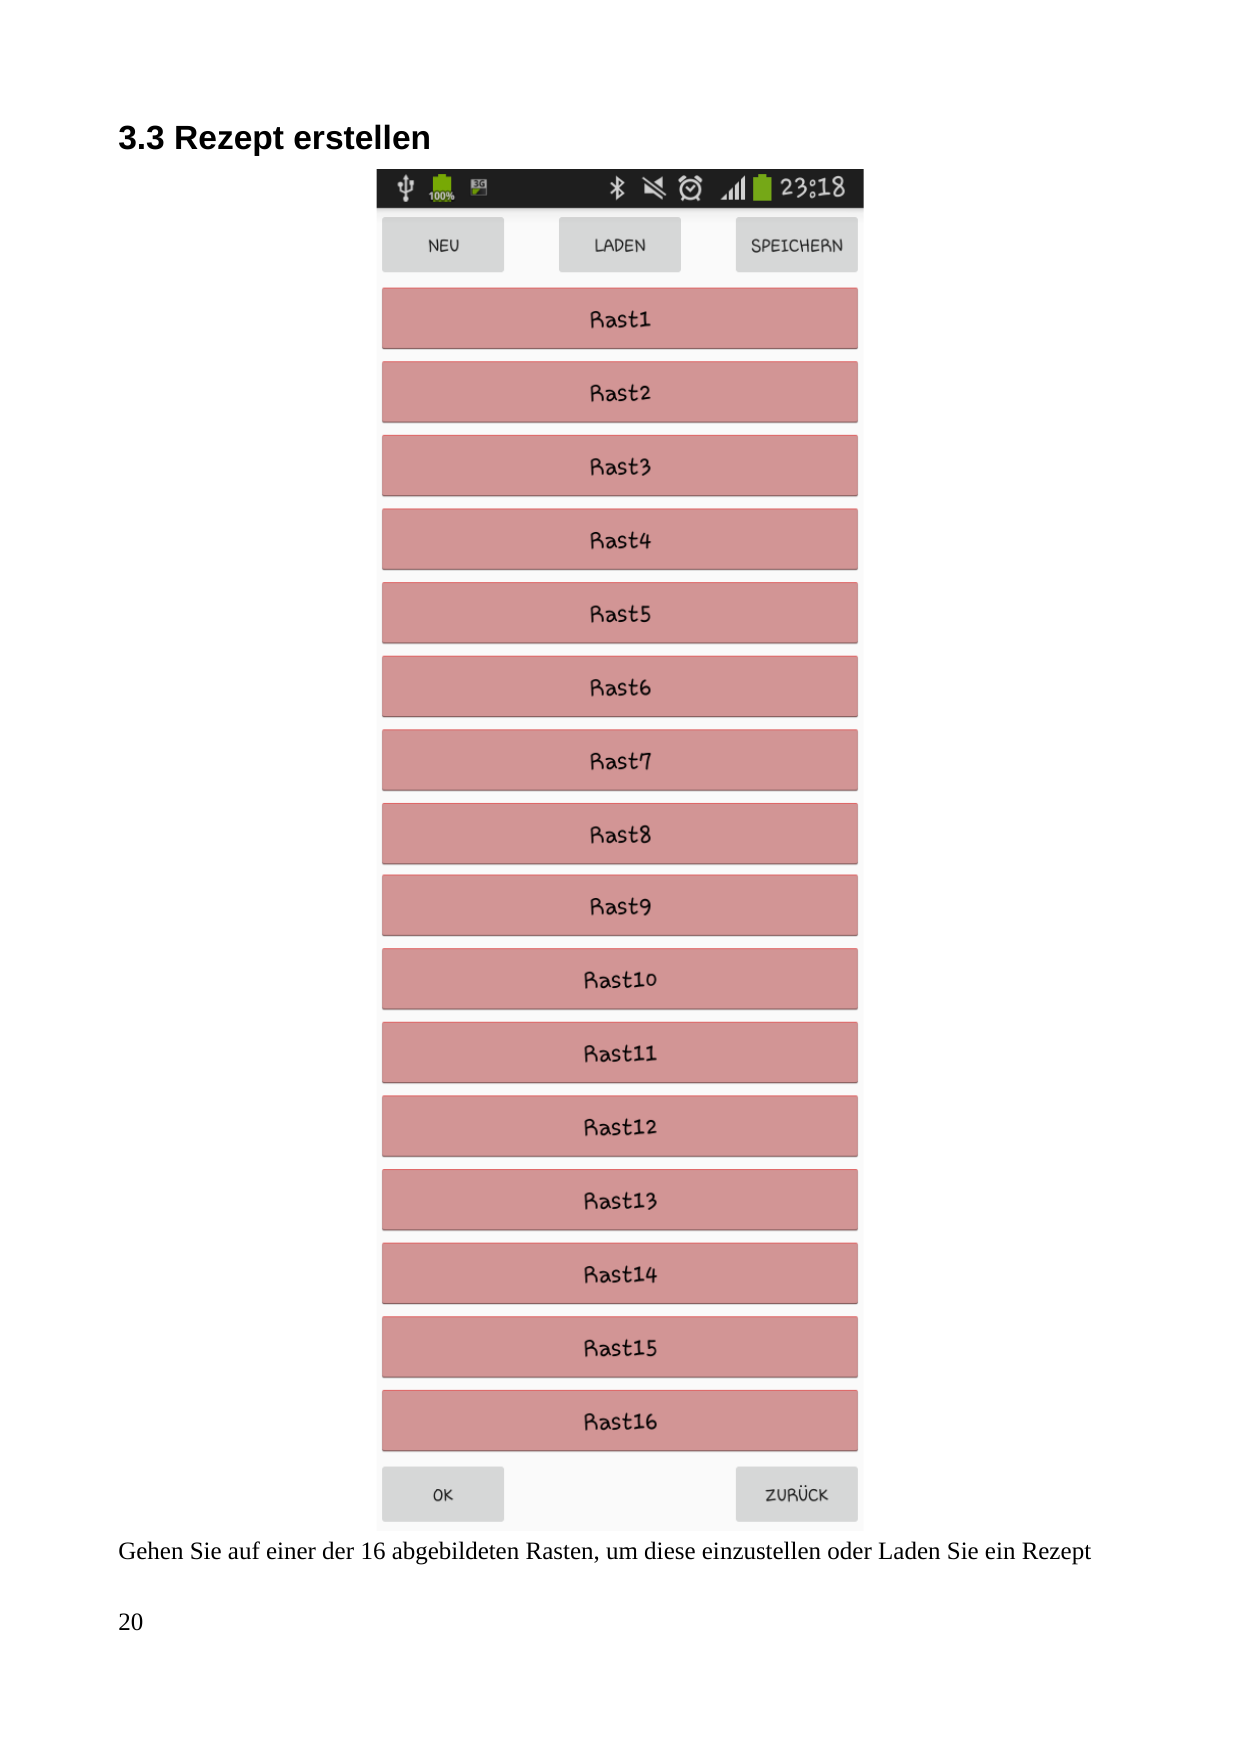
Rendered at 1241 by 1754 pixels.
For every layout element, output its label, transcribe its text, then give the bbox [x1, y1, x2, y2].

picture [376, 169, 864, 1531]
text Gehen Sie auf einer der 16 abgebildeten Rasten, um diese einzustellen oder Laden Sie ein Rezept [118, 169, 1122, 1565]
subtitle 3.3 Rezept erstellen [118, 118, 1122, 157]
